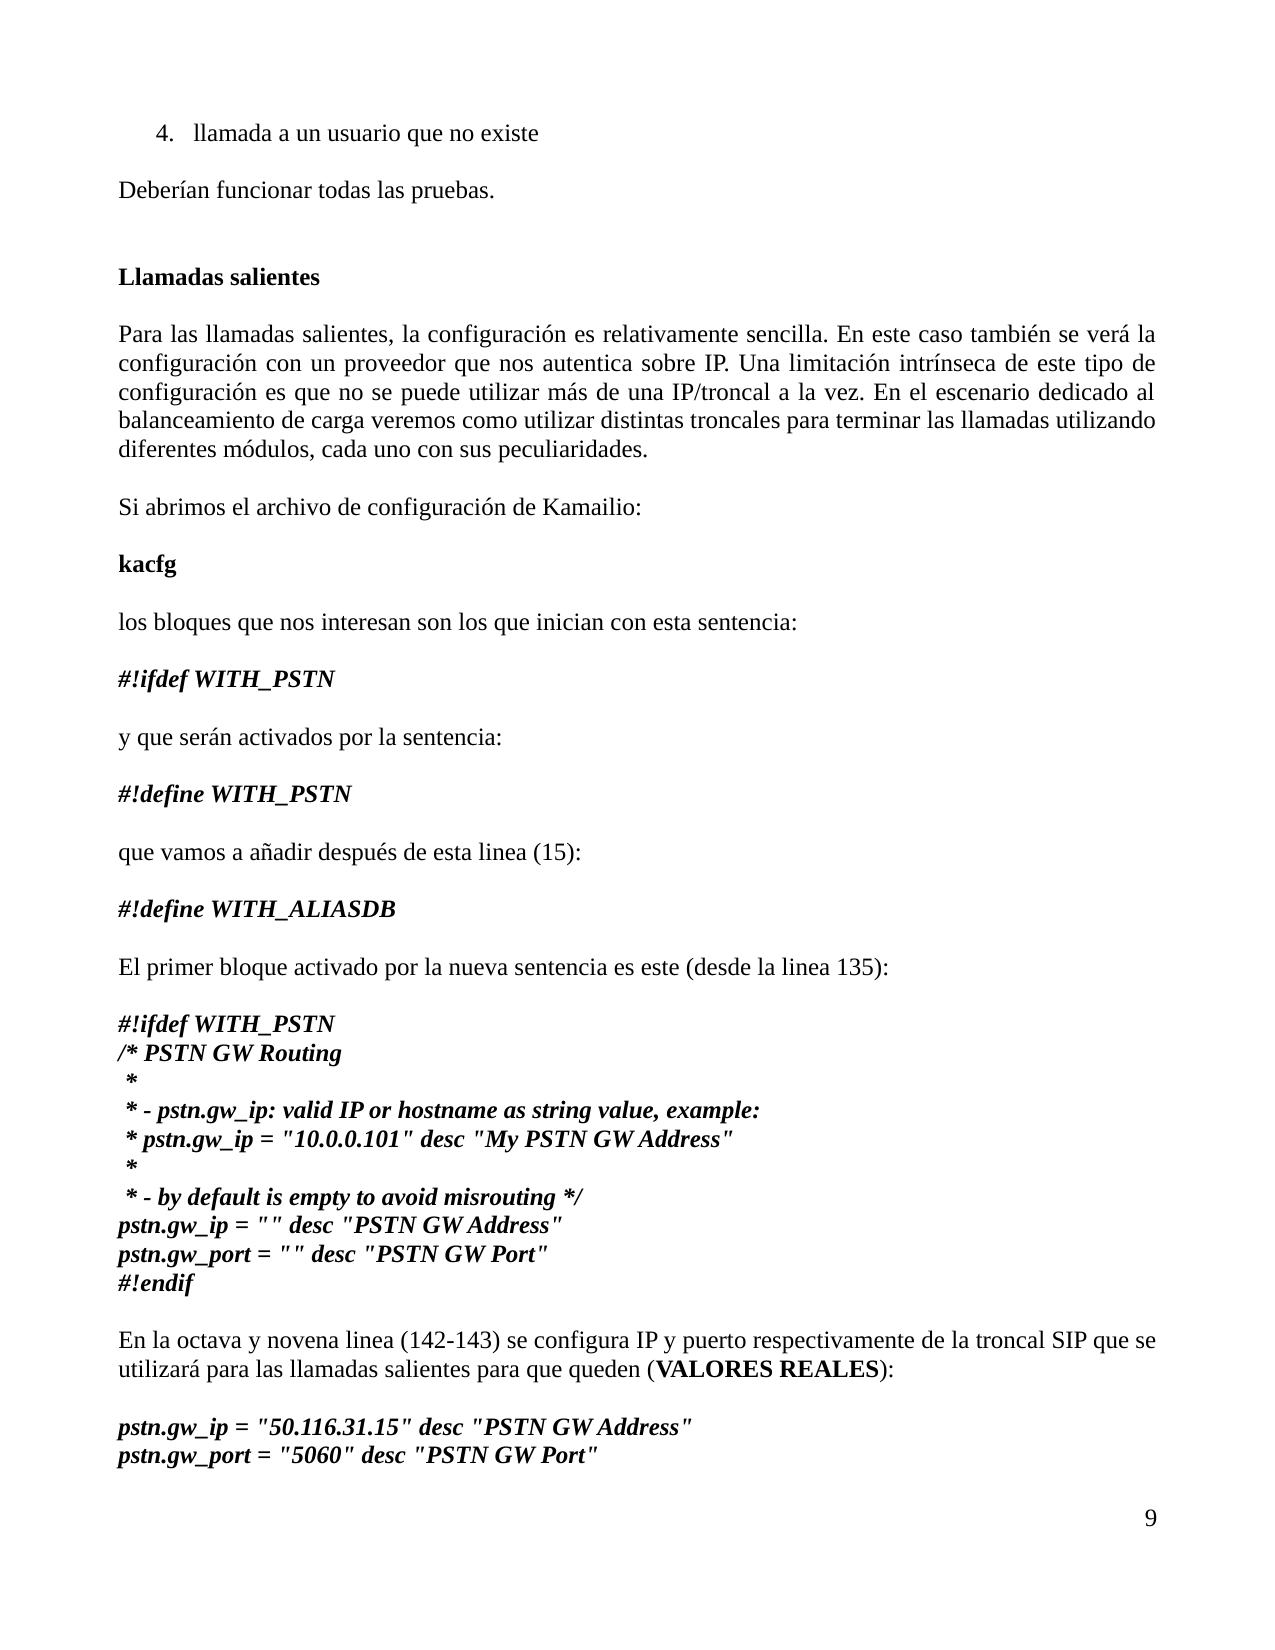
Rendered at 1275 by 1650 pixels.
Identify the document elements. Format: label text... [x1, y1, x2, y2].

text pstn.gw_ip = "" desc "PSTN GW Address" [118, 1211, 1157, 1239]
text En la octava y novena linea (142-143) se configura IP y puerto respectivamente de la troncal SIP que se utilizará para las llamadas salientes para que queden (VALORES REALES): [118, 1326, 1157, 1383]
text kacfg [118, 549, 1157, 578]
text El primer bloque activado por la nueva sentencia es este (desde la linea 135): [118, 952, 1157, 981]
text Para las llamadas salientes, la configuración es relativamente sencilla. En este caso también se verá la configuración con un proveedor que nos autentica sobre IP. Una limitación intrínseca de este tipo de configuración es que no se puede utilizar más de una IP/troncal a la vez. En el escenario dedicado al balanceamiento de carga veremos como utilizar distintas troncales para terminar las llamadas utilizando diferentes módulos, cada uno con sus peculiaridades. [118, 319, 1157, 463]
text * - by default is empty to avoid misrouting */ [118, 1182, 1157, 1211]
text que vamos a añadir después de esta linea (15): [118, 837, 1157, 866]
text #!ifdef WITH_PSTN [118, 664, 1157, 693]
text * - pstn.gw_ip: valid IP or hostname as string value, example: [118, 1096, 1157, 1124]
text /* PSTN GW Routing [118, 1038, 1157, 1067]
text y que serán activados por la sentencia: [118, 722, 1157, 751]
text Si abrimos el archivo de configuración de Kamailio: [118, 492, 1157, 521]
text pstn.gw_port = "5060" desc "PSTN GW Port" [118, 1441, 1157, 1469]
text pstn.gw_port = "" desc "PSTN GW Port" [118, 1239, 1157, 1268]
text #!define WITH_ALIASDB [118, 894, 1157, 923]
text pstn.gw_ip = "50.116.31.15" desc "PSTN GW Address" [118, 1412, 1157, 1441]
text Deberían funcionar todas las pruebas. [118, 176, 1157, 204]
text * pstn.gw_ip = "10.0.0.101" desc "My PSTN GW Address" [118, 1124, 1157, 1153]
text #!endif [118, 1268, 1157, 1297]
text #!define WITH_PSTN [118, 779, 1157, 808]
text * [118, 1153, 1157, 1182]
text * [118, 1067, 1157, 1096]
text los bloques que nos interesan son los que inician con esta sentencia: [118, 607, 1157, 636]
text #!ifdef WITH_PSTN [118, 1009, 1157, 1038]
list llamada a un usuario que no existe [156, 118, 1157, 147]
text Llamadas salientes [118, 262, 1157, 291]
